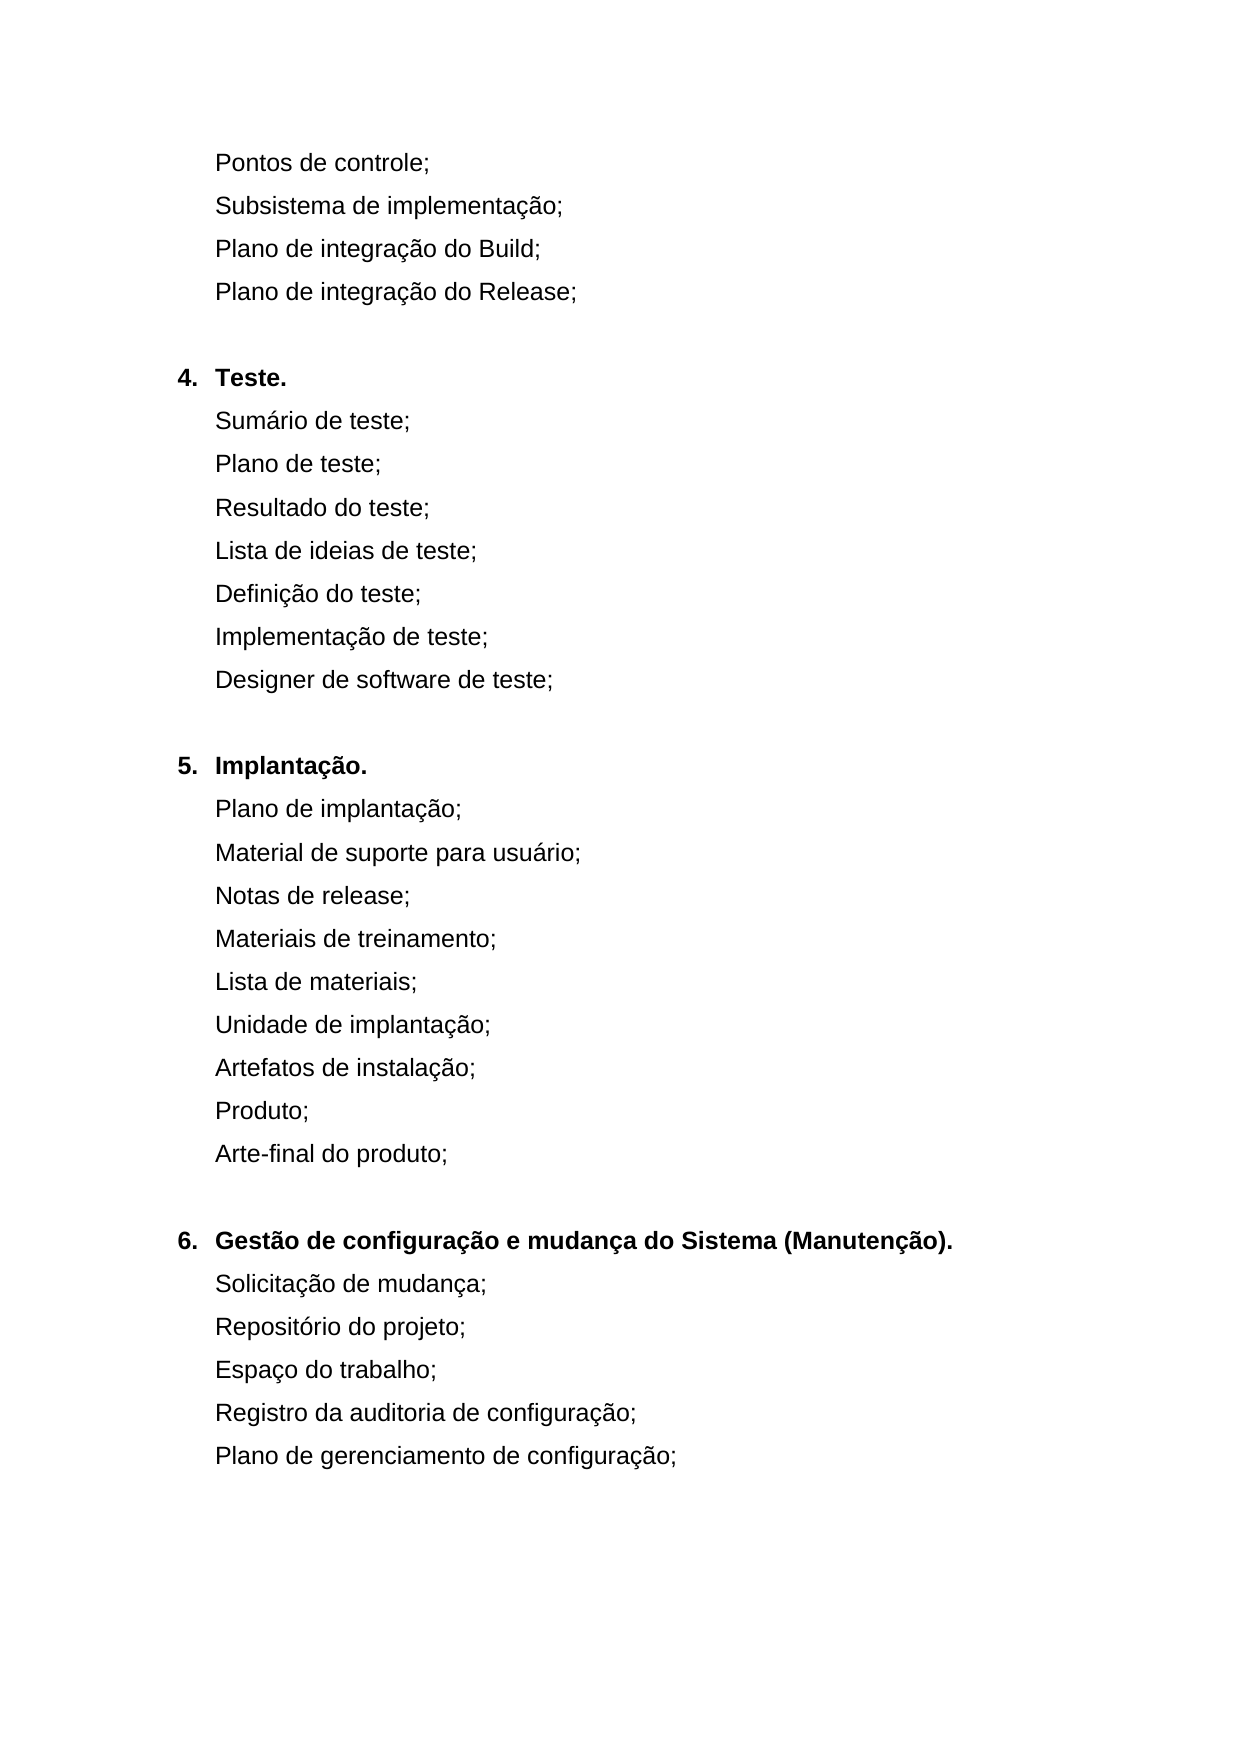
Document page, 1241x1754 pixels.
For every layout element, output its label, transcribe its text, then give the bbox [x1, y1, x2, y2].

list Materiais de treinamento; [215, 924, 1063, 953]
list Plano de integração do Release; [215, 277, 1063, 306]
list Resultado do teste; [215, 493, 1063, 521]
list Plano de implantação; [215, 794, 1063, 823]
list Subsistema de implementação; [215, 191, 1063, 219]
list Sumário de teste; [215, 406, 1063, 435]
list Repositório do projeto; [215, 1312, 1063, 1341]
list Notas de release; [215, 881, 1063, 909]
list Plano de teste; [215, 449, 1063, 478]
list Lista de materiais; [215, 967, 1063, 996]
list Artefatos de instalação; [215, 1053, 1063, 1082]
list Registro da auditoria de configuração; [215, 1398, 1063, 1427]
list Plano de integração do Build; [215, 234, 1063, 263]
list Arte-final do produto; [215, 1139, 1063, 1168]
list Implantação. [177, 751, 1063, 780]
list Material de suporte para usuário; [215, 838, 1063, 866]
list Plano de gerenciamento de configuração; [215, 1441, 1063, 1470]
list Solicitação de mudança; [215, 1269, 1063, 1298]
list Gestão de configuração e mudança do Sistema (Manutenção). [177, 1226, 1063, 1254]
list Designer de software de teste; [215, 665, 1063, 694]
list Produto; [215, 1096, 1063, 1125]
list Espaço do trabalho; [215, 1355, 1063, 1384]
list Lista de ideias de teste; [215, 536, 1063, 564]
list Unidade de implantação; [215, 1010, 1063, 1039]
list Pontos de controle; [215, 148, 1063, 176]
list Definição do teste; [215, 579, 1063, 608]
list Implementação de teste; [215, 622, 1063, 651]
list Teste. [177, 363, 1063, 392]
